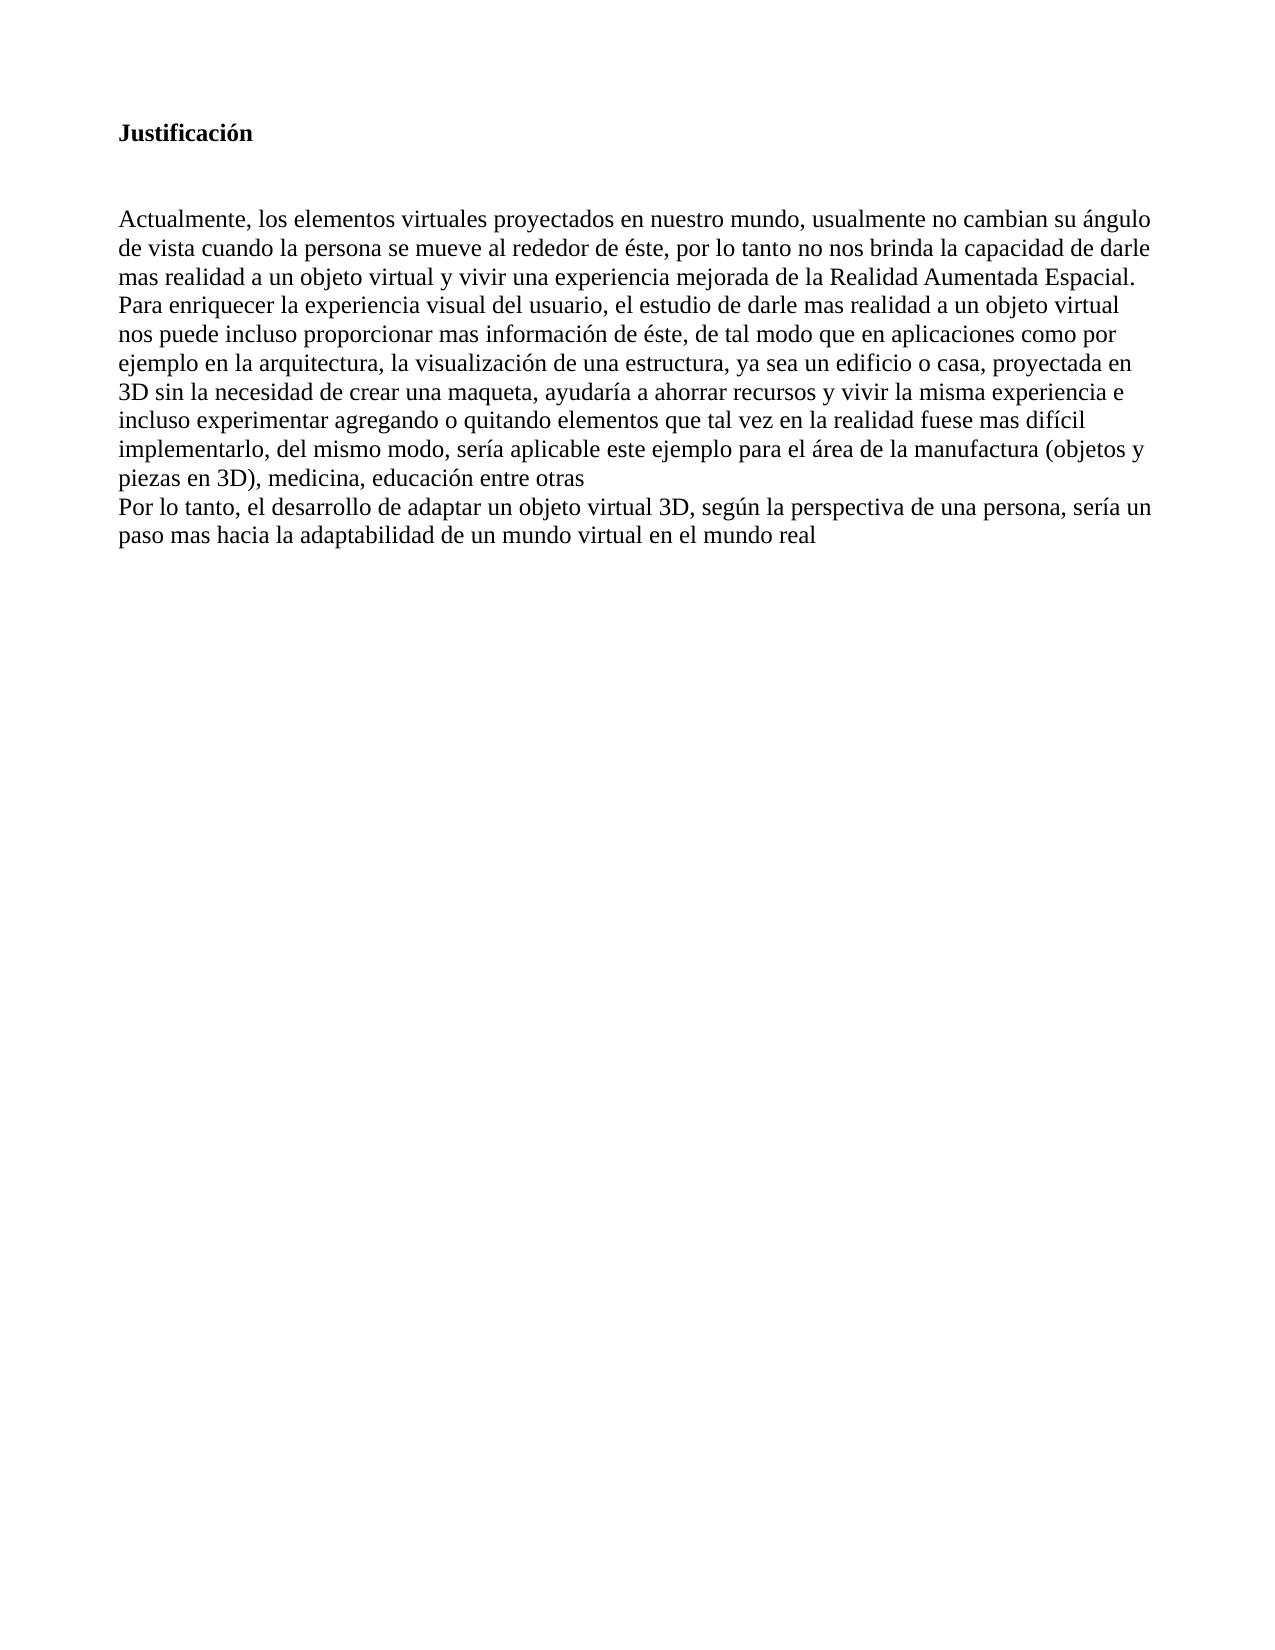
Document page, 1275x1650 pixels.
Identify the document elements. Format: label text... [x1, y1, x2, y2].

text Por lo tanto, el desarrollo de adaptar un objeto virtual 3D, según la perspectiva de una persona, sería un paso mas hacia la adaptabilidad de un mundo virtual en el mundo real [118, 492, 1157, 549]
text Justificación [118, 118, 1157, 147]
text Para enriquecer la experiencia visual del usuario, el estudio de darle mas realidad a un objeto virtual nos puede incluso proporcionar mas información de éste, de tal modo que en aplicaciones como por ejemplo en la arquitectura, la visualización de una estructura, ya sea un edificio o casa, proyectada en 3D sin la necesidad de crear una maqueta, ayudaría a ahorrar recursos y vivir la misma experiencia e incluso experimentar agregando o quitando elementos que tal vez en la realidad fuese mas difícil implementarlo, del mismo modo, sería aplicable este ejemplo para el área de la manufactura (objetos y piezas en 3D), medicina, educación entre otras [118, 291, 1157, 492]
text Actualmente, los elementos virtuales proyectados en nuestro mundo, usualmente no cambian su ángulo de vista cuando la persona se mueve al rededor de éste, por lo tanto no nos brinda la capacidad de darle mas realidad a un objeto virtual y vivir una experiencia mejorada de la Realidad Aumentada Espacial. [118, 204, 1157, 291]
